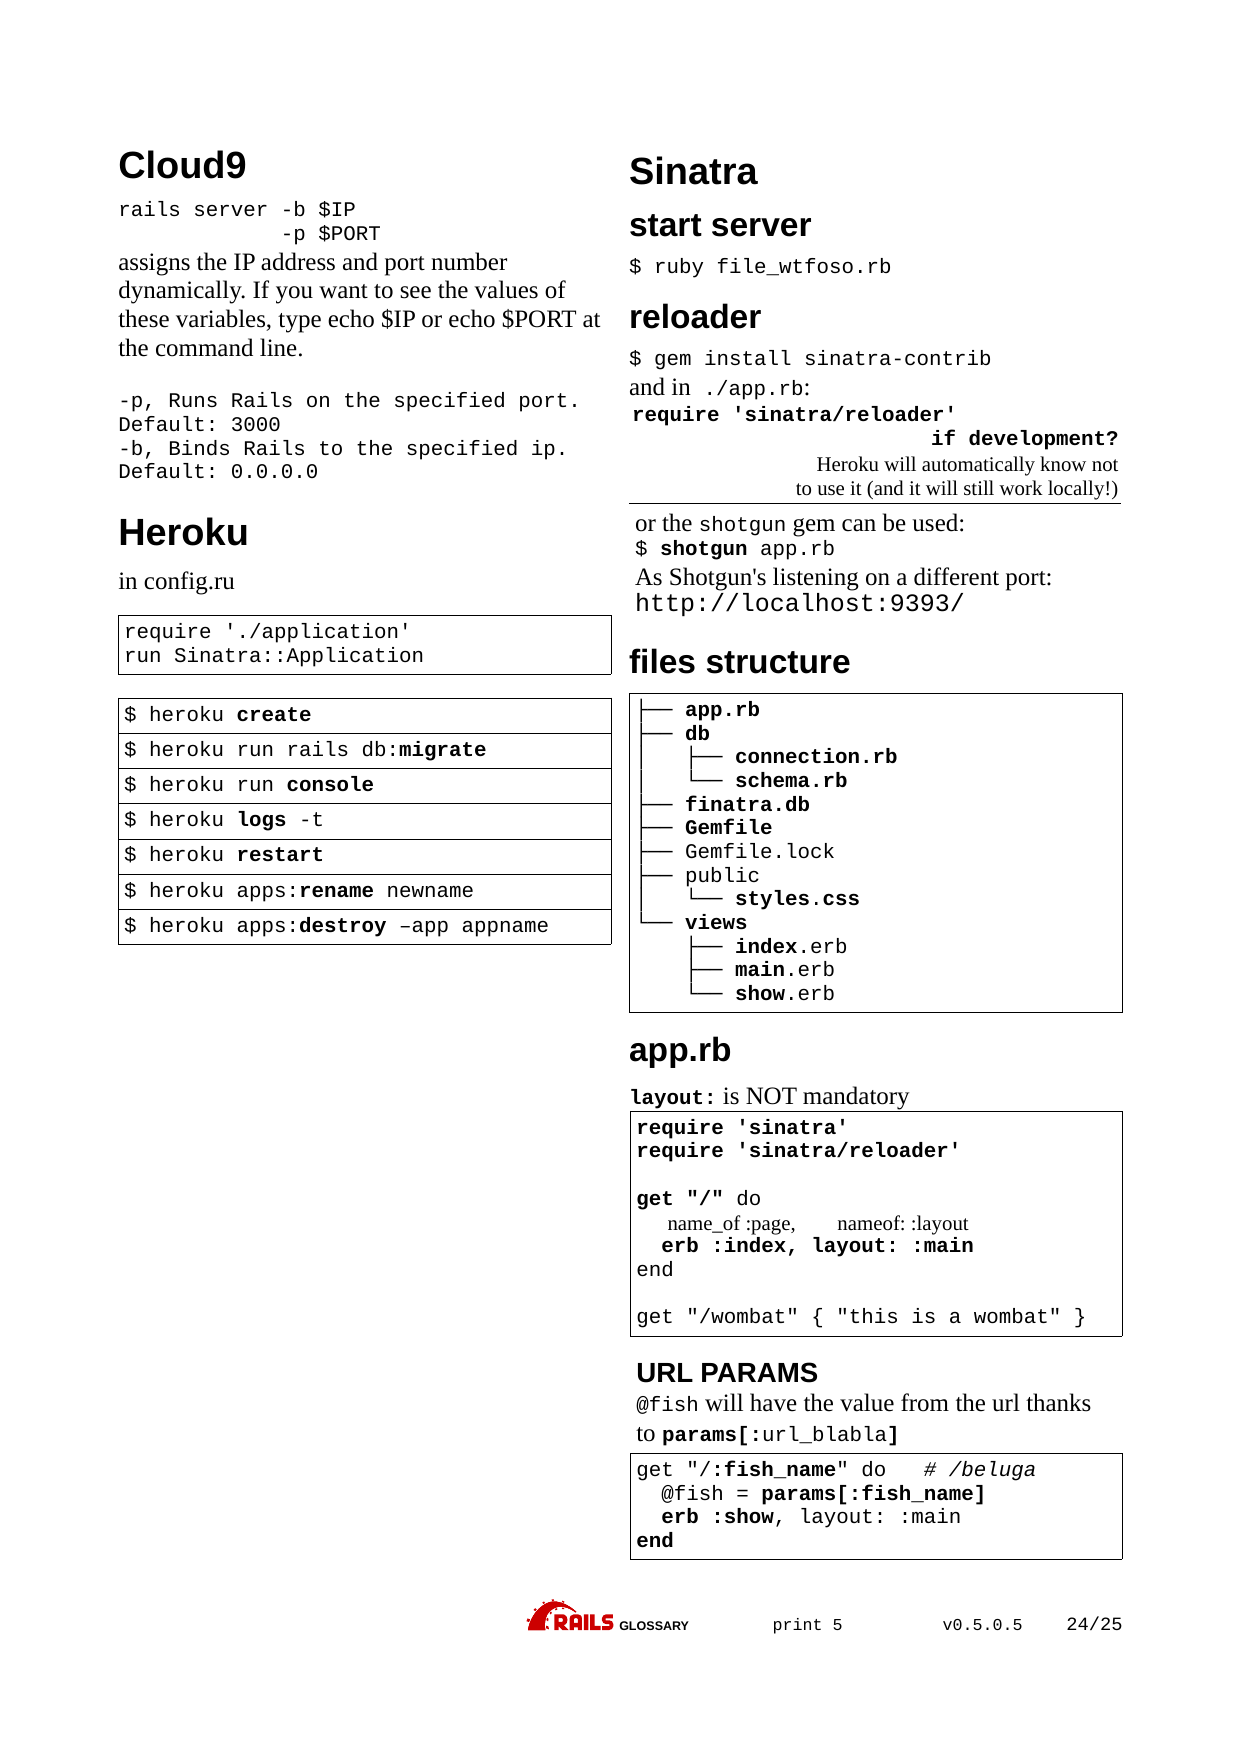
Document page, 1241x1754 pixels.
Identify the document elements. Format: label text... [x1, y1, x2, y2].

text -p $PORT [118, 223, 611, 247]
table_cell $ heroku run console [119, 769, 611, 803]
subtitle app.rb [629, 1030, 1122, 1069]
subtitle start server [629, 204, 1122, 243]
text $ gem install sinatra-contrib [629, 348, 1122, 372]
subtitle Heroku [118, 510, 611, 553]
table_header require 'sinatra' require 'sinatra/reloader' get "/" do name_of :page, nameof: :layout erb :index, layout: :main end get "/wombat" { "this is a wombat" } [631, 1112, 1122, 1336]
table_header require './application' run Sinatra::Application [119, 616, 611, 674]
table_header require 'sinatra/reloader' if development? Heroku will automatically know not to use it (and it will still work locally!) [629, 401, 1121, 503]
table_cell get "/:fish_name" do # /beluga @fish = params[:fish_name] erb :show, layout: :main end [631, 1454, 1122, 1559]
table_cell $ heroku run rails db:migrate [119, 734, 611, 768]
table_cell URL PARAMS @fish will have the value from the url thanks to params[:url_blabla] [630, 1337, 1122, 1453]
text rails server -b $IP [118, 199, 611, 223]
table_header ├── app.rb ├── db │ ├── connection.rb │ └── schema.rb ├── finatra.db ├── Gemfile ├── Gemfile.lock ├── public │ └── styles.css └── views ├── index.erb ├── main.erb └── show.erb [630, 694, 1122, 1012]
table_header $ heroku create [119, 699, 611, 733]
table_cell $ heroku logs -t [119, 804, 611, 838]
text -p, Runs Rails on the specified port. Default: 3000 -b, Binds Rails to the specified ip. Default: 0.0.0.0 [118, 390, 611, 485]
table_cell $ heroku apps:rename newname [119, 875, 611, 909]
table_cell $ heroku apps:destroy –app appname [119, 910, 611, 944]
table_cell $ heroku restart [119, 840, 611, 874]
text assigns the IP address and port number dynamically. If you want to see the values of these variables, type echo $IP or echo $PORT at the command line. [118, 247, 611, 362]
subtitle Cloud9 [118, 143, 611, 187]
text and in ./app.rb: [629, 372, 1122, 401]
text in config.ru [118, 566, 611, 595]
table_cell or the shotgun gem can be used: $ shotgun app.rb As Shotgun's listening on a different port: http://localhost:9393/ [629, 504, 1121, 624]
subtitle reloader [629, 297, 1122, 336]
subtitle files structure [629, 642, 1122, 681]
text $ ruby file_wtfoso.rb [629, 256, 1122, 279]
text layout: is NOT mandatory [629, 1081, 1122, 1111]
subtitle Sinatra [629, 149, 1122, 193]
